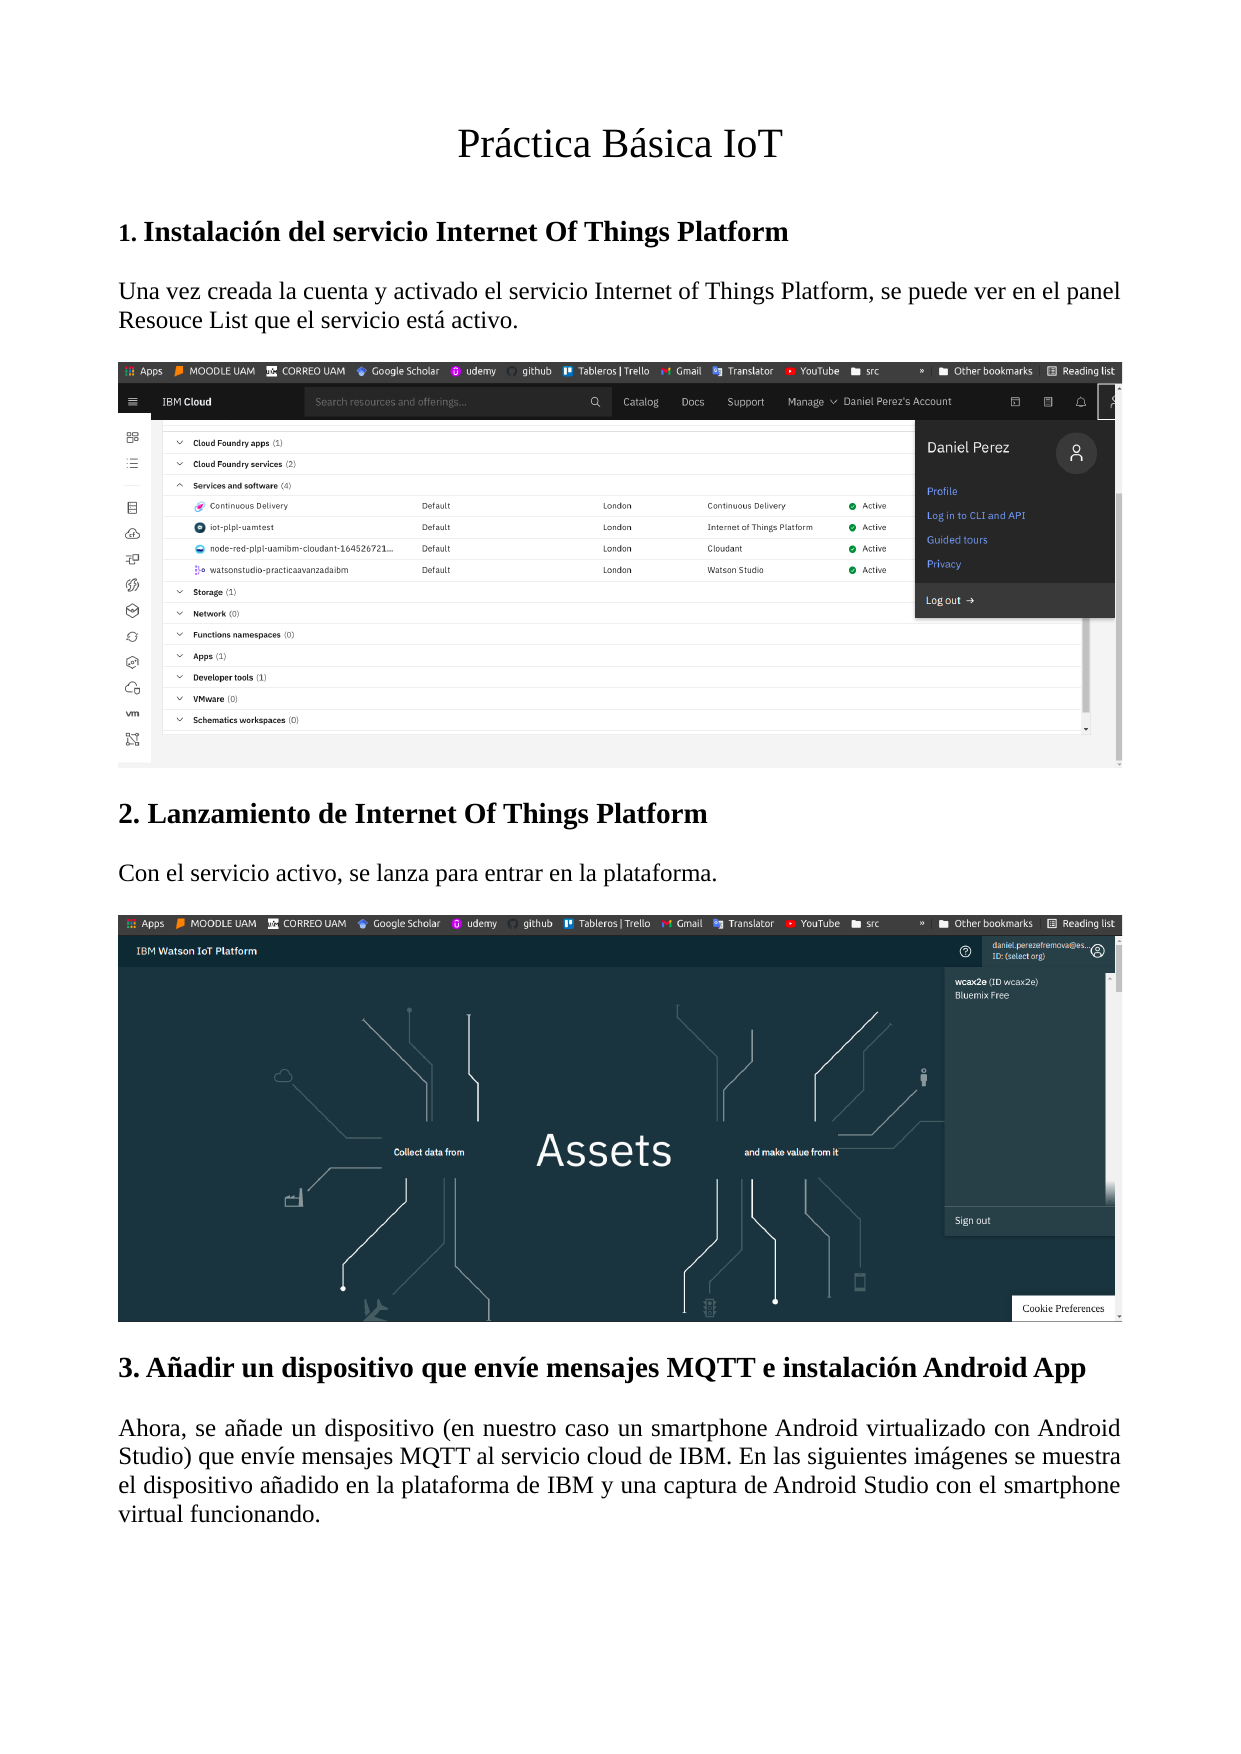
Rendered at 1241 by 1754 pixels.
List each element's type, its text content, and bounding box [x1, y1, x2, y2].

text Con el servicio activo, se lanza para entrar en la plataforma. [118, 858, 1122, 887]
text 3. Añadir un dispositivo que envíe mensajes MQTT e instalación Android App [118, 1350, 1122, 1384]
text Una vez creada la cuenta y activado el servicio Internet of Things Platform, se puede ver en el panel Resouce List que el servicio está activo. [118, 276, 1122, 334]
picture [118, 362, 1123, 768]
picture [118, 915, 1123, 1322]
text Ahora, se añade un dispositivo (en nuestro caso un smartphone Android virtualizado con Android Studio) que envíe mensajes MQTT al servicio cloud de IBM. En las siguientes imágenes se muestra el dispositivo añadido en la plataforma de IBM y una captura de Android Studio con el smartphone virtual funcionando. [118, 1413, 1122, 1528]
text Práctica Básica IoT [118, 118, 1122, 166]
text 1. Instalación del servicio Internet Of Things Platform [118, 214, 1122, 247]
text 2. Lanzamiento de Internet Of Things Platform [118, 796, 1122, 829]
